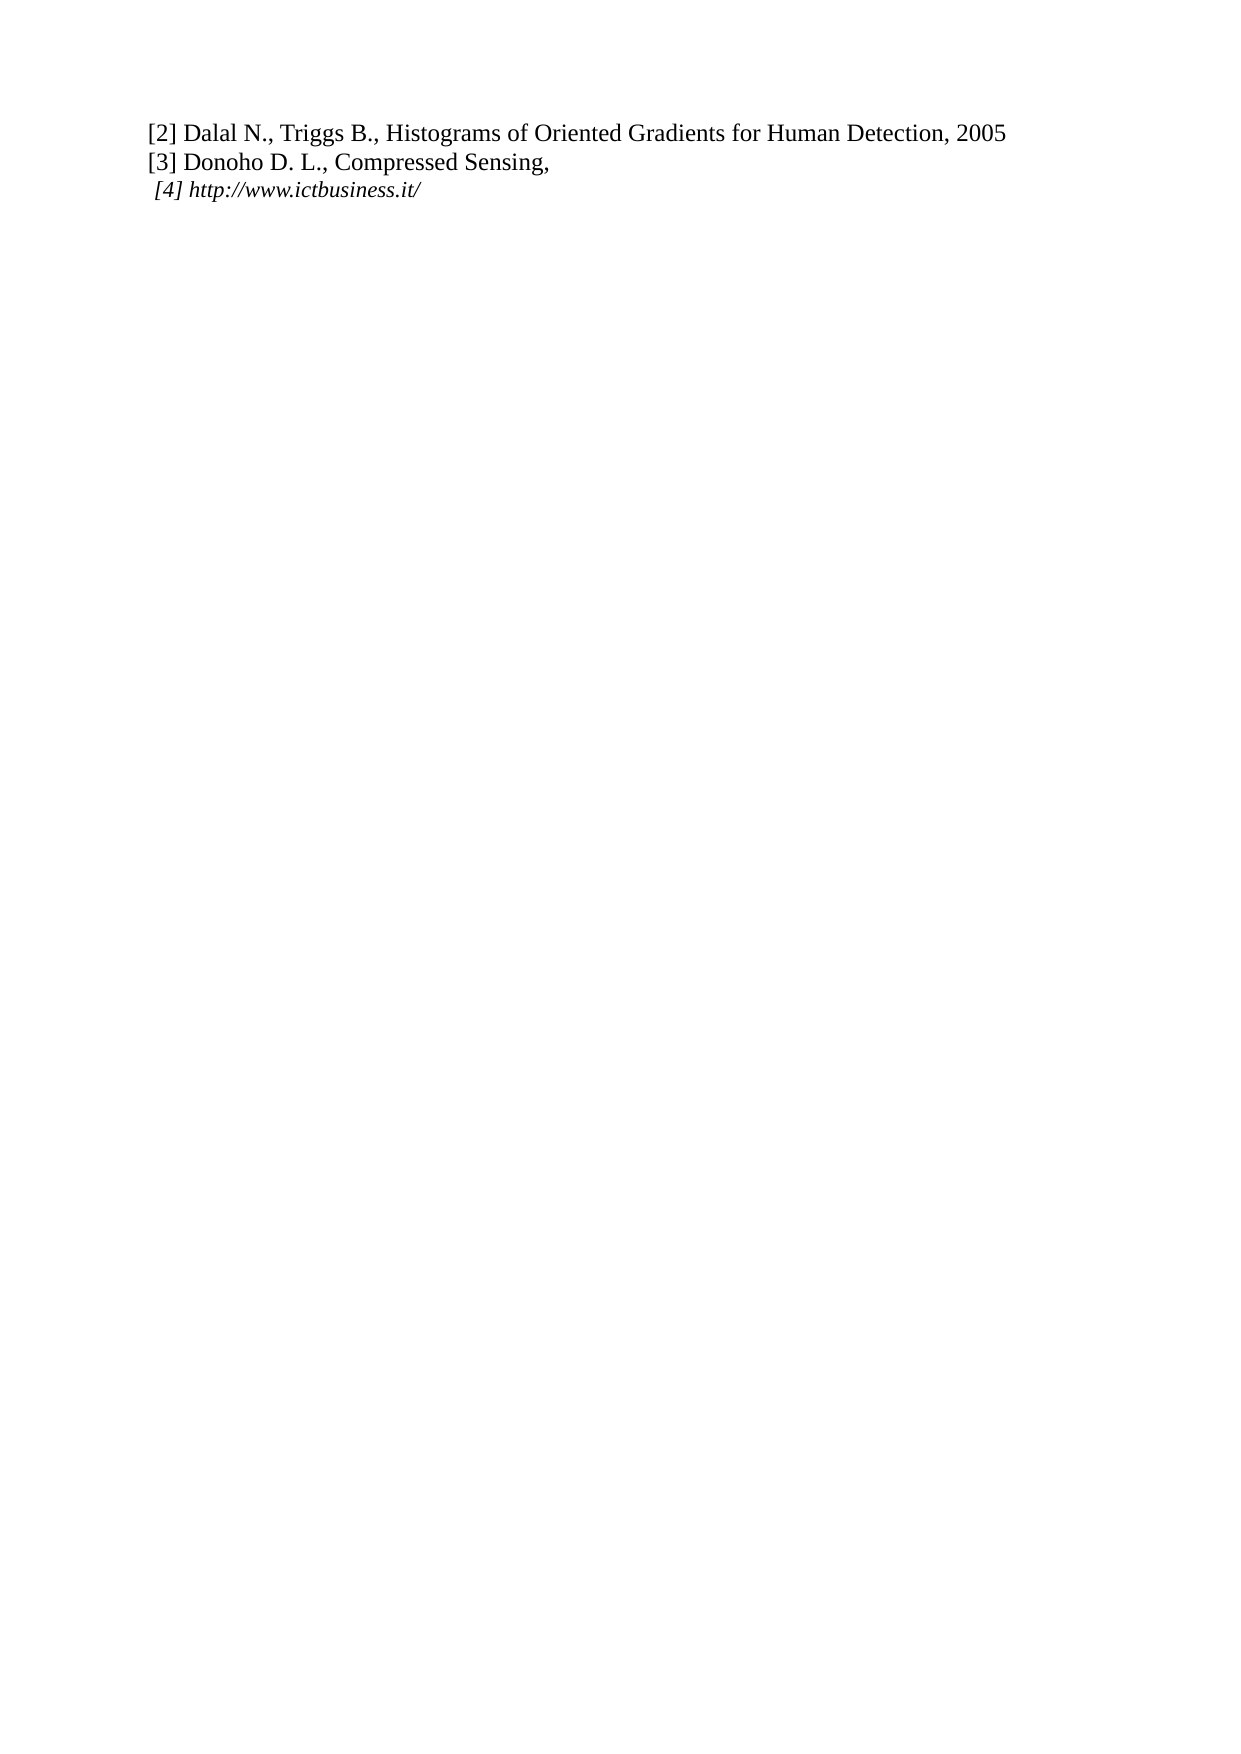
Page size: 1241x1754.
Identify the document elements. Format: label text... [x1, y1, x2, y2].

text [3] Donoho D. L., Compressed Sensing, [148, 147, 1152, 176]
text [4] http://www.ictbusiness.it/ [148, 176, 1152, 202]
text [2] Dalal N., Triggs B., Histograms of Oriented Gradients for Human Detection, 2005 [148, 118, 1152, 147]
